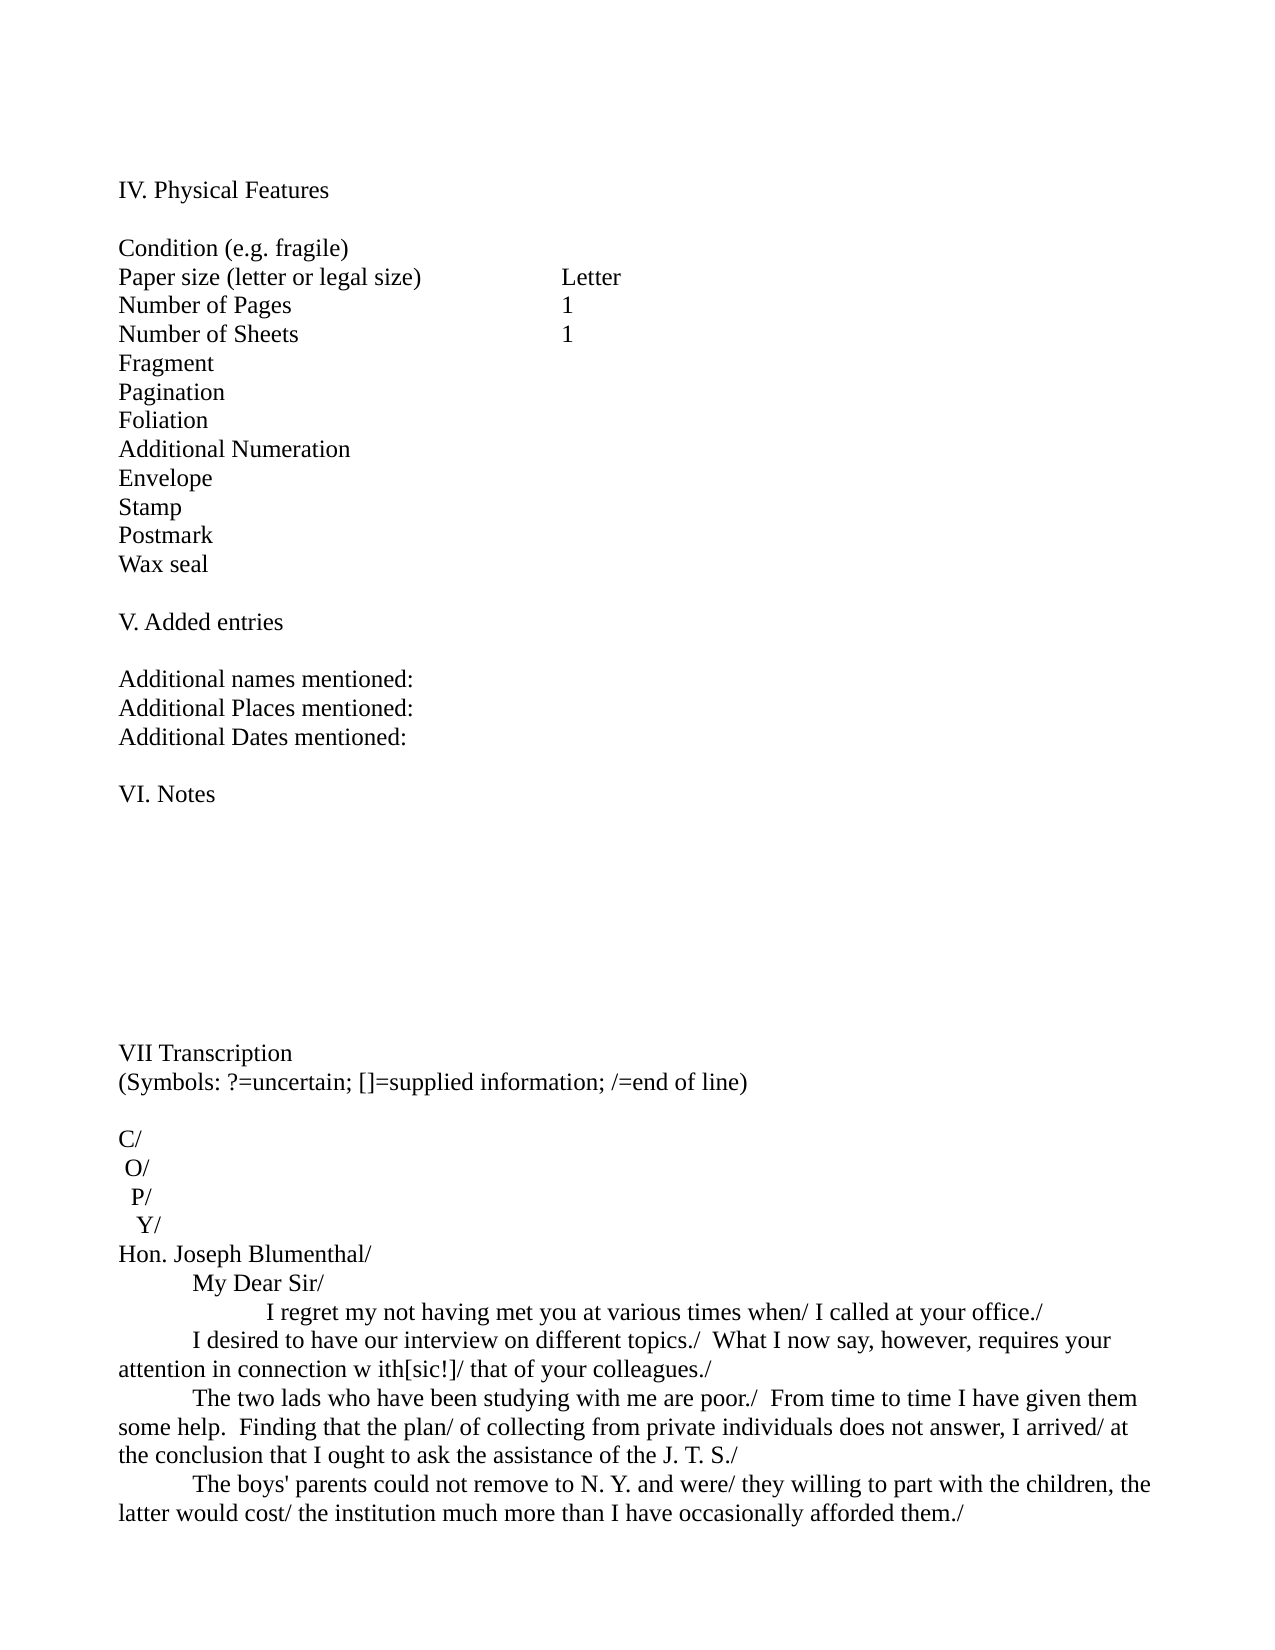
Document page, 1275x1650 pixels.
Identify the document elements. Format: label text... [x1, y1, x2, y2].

text Paper size (letter or legal size) Letter [118, 262, 1157, 291]
text Pagination [118, 377, 1157, 406]
text Foliation [118, 406, 1157, 434]
text Hon. Joseph Blumenthal/ [118, 1239, 1157, 1268]
text Stamp [118, 492, 1157, 521]
text Fragment [118, 348, 1157, 377]
text V. Added entries [118, 607, 1157, 636]
text O/ [118, 1153, 1157, 1182]
text Condition (e.g. fragile) [118, 233, 1157, 262]
text The two lads who have been studying with me are poor./ From time to time I have given them some help. Finding that the plan/ of collecting from private individuals does not answer, I arrived/ at the conclusion that I ought to ask the assistance of the J. T. S./ [118, 1383, 1157, 1469]
text Wax seal [118, 549, 1157, 578]
text My Dear Sir/ [118, 1268, 1157, 1297]
text The boys' parents could not remove to N. Y. and were/ they willing to part with the children, the latter would cost/ the institution much more than I have occasionally afforded them./ [118, 1469, 1157, 1527]
text P/ [118, 1182, 1157, 1211]
text VII Transcription [118, 1038, 1157, 1067]
text Envelope [118, 463, 1157, 492]
text I desired to have our interview on different topics./ What I now say, however, requires your attention in connection w ith[sic!]/ that of your colleagues./ [118, 1326, 1157, 1383]
text Number of Sheets 1 [118, 319, 1157, 348]
text C/ [118, 1124, 1157, 1153]
text Y/ [118, 1211, 1157, 1239]
text I regret my not having met you at various times when/ I called at your office./ [118, 1297, 1157, 1326]
text Additional Dates mentioned: [118, 722, 1157, 751]
text Additional names mentioned: [118, 664, 1157, 693]
text Additional Places mentioned: [118, 693, 1157, 722]
text VI. Notes [118, 779, 1157, 808]
text Postma rk [118, 521, 1157, 549]
text (Symbols: ?=uncertain; []=supplied information; /=end of line) [118, 1067, 1157, 1096]
text Additional Numeration [118, 434, 1157, 463]
text Number of Pages 1 [118, 291, 1157, 319]
text IV. Physical Features [118, 176, 1157, 204]
